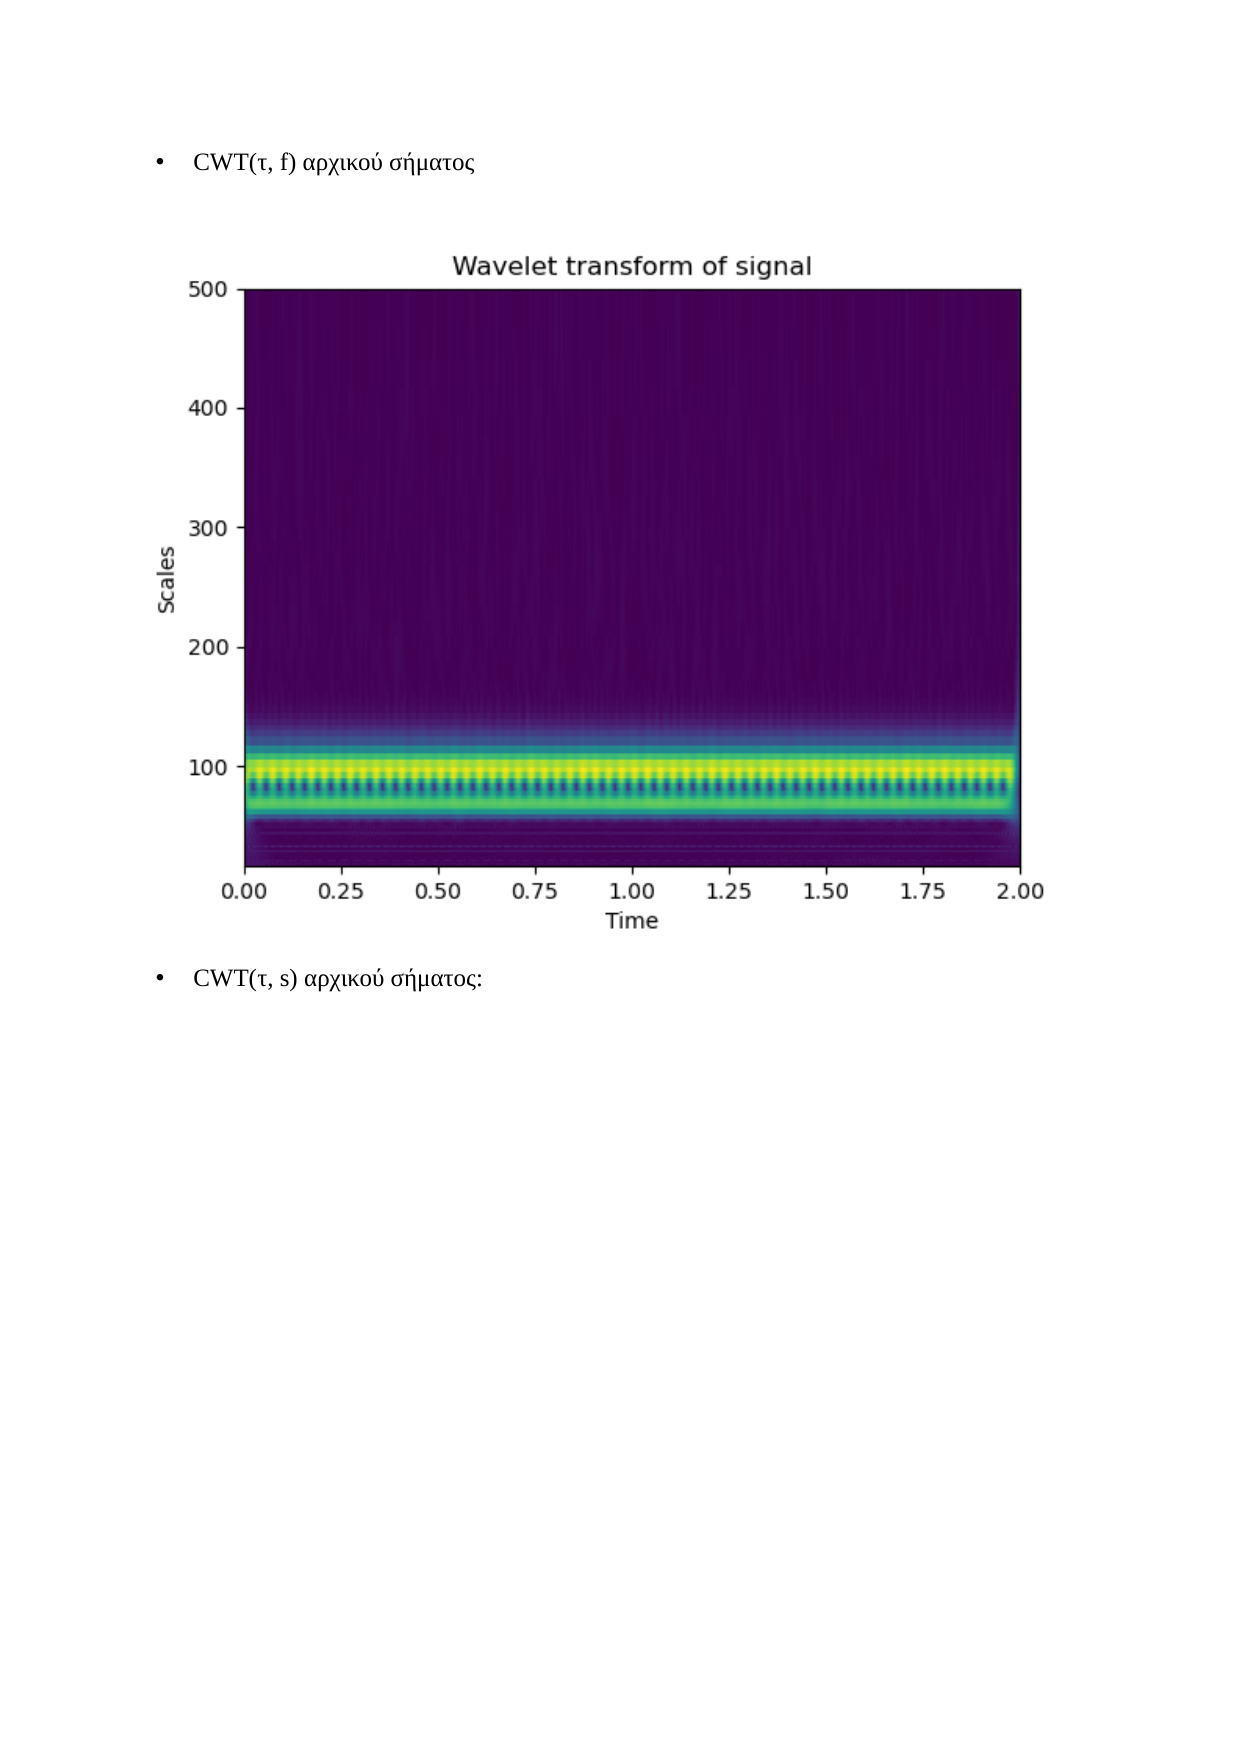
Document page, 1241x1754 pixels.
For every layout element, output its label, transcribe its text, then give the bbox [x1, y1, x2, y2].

list CWT(τ, f) αρχικού σήματος [156, 147, 1122, 176]
list CWT(τ, s) αρχικού σήματος: [156, 963, 1122, 992]
picture [135, 233, 1106, 935]
